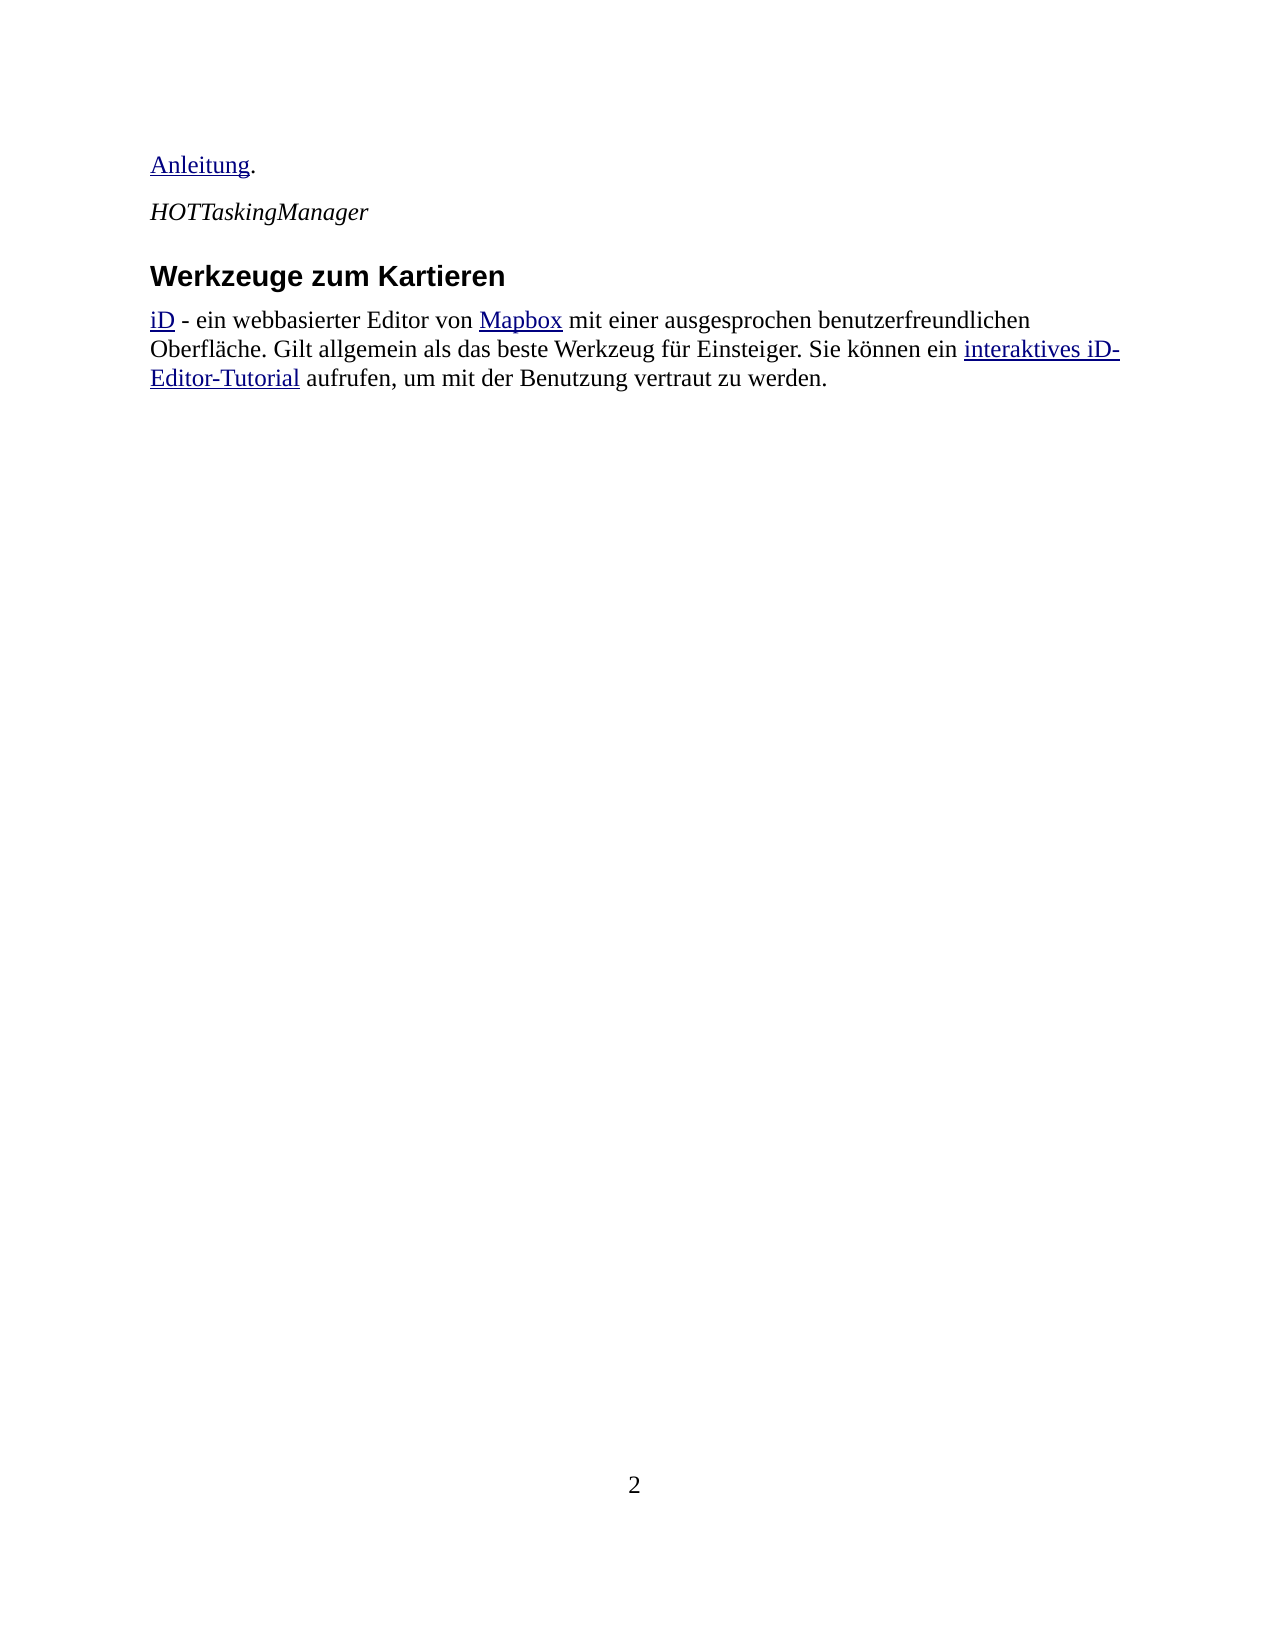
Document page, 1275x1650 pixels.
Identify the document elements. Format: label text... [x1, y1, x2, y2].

text iD - ein webbasierter Editor von Mapbox mit einer ausgesprochen benutzerfreundlichen Oberfläche. Gilt allgemein als das beste Werkzeug für Einsteiger. Sie können ein interaktives iD-Editor-Tutorial aufrufen, um mit der Benutzung vertraut zu werden. [150, 305, 1125, 392]
subtitle Werkzeuge zum Kartieren [150, 259, 1125, 293]
text HOTTaskingManager [150, 197, 1125, 225]
text Anleitung. [150, 150, 1125, 179]
